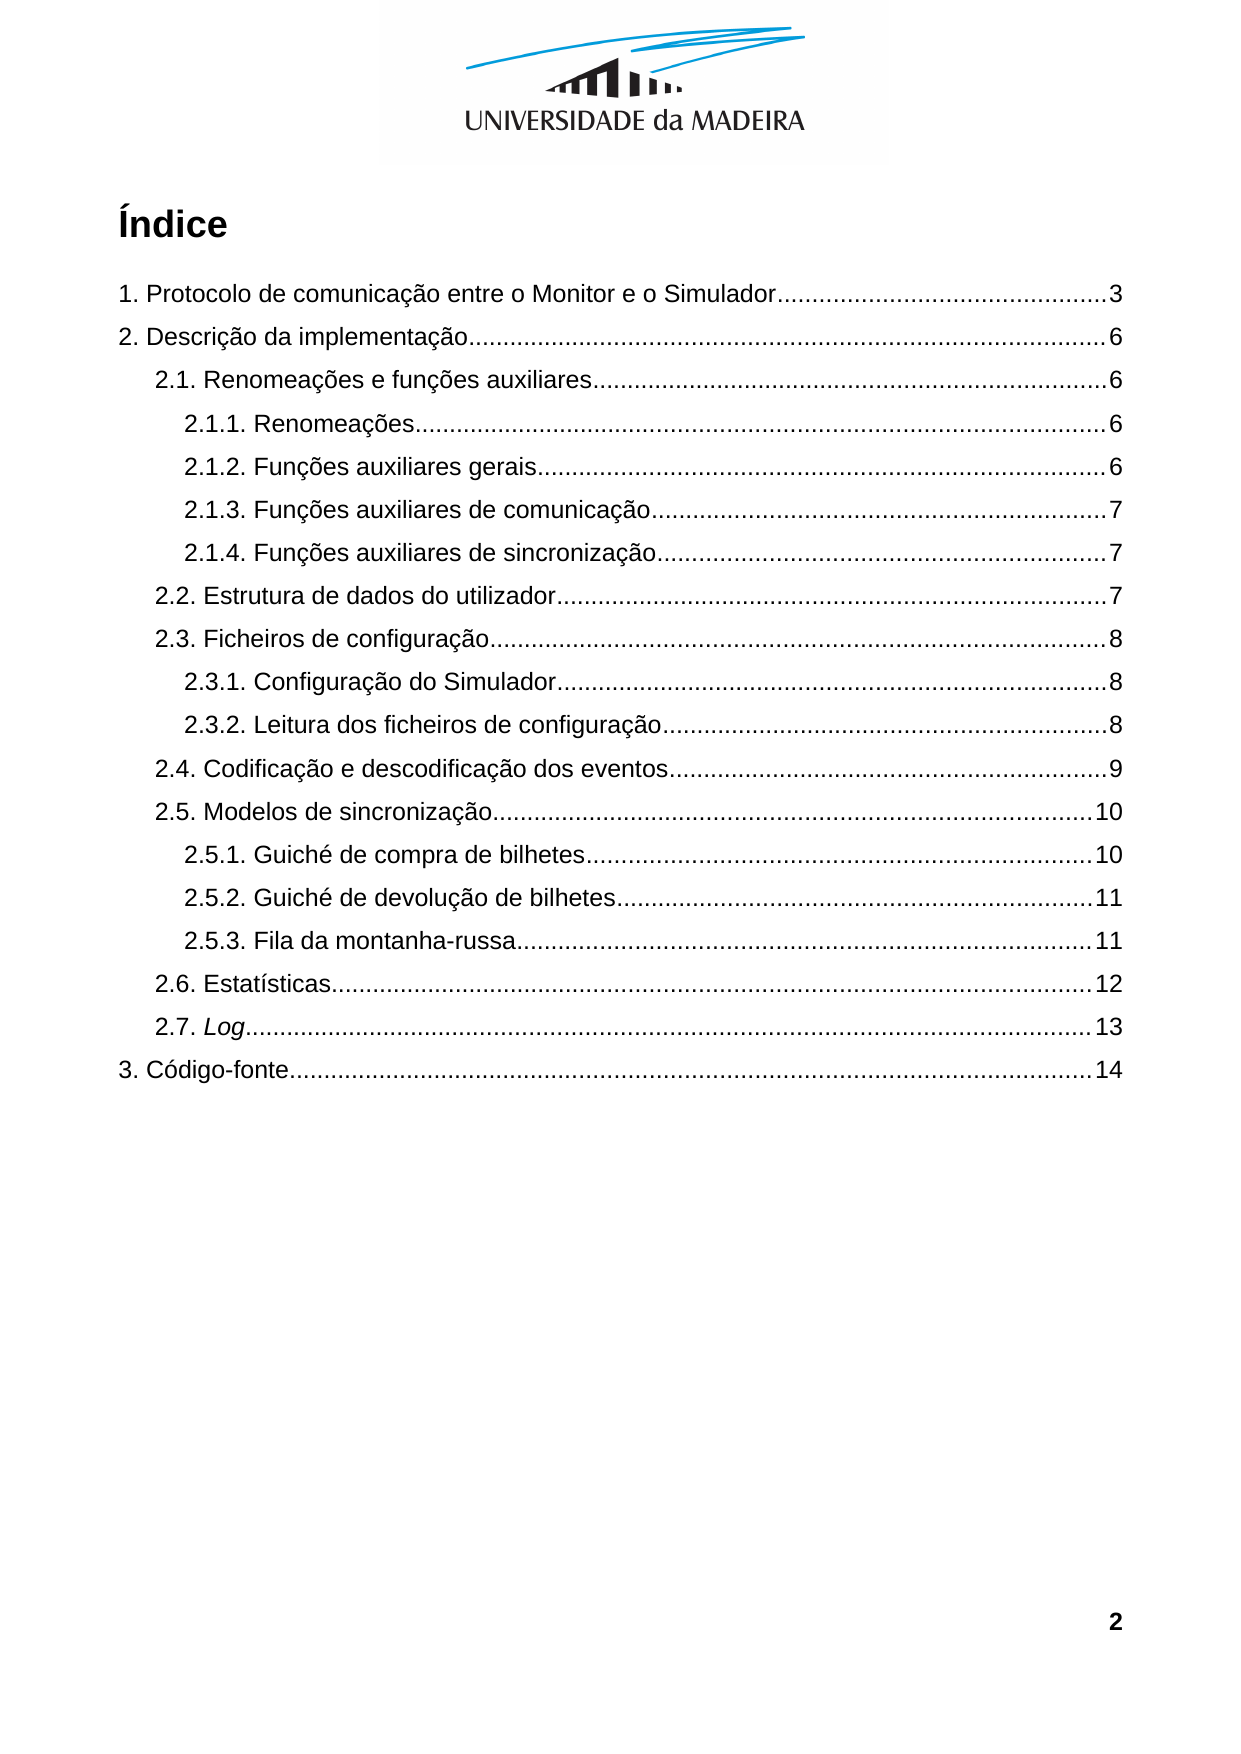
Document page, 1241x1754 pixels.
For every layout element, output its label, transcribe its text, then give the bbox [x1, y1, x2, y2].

text 2.7. Log 13 [148, 1012, 1123, 1041]
text 2.5.3. Fila da montanha-russa 11 [177, 926, 1123, 955]
text 2.1. Renomeações e funções auxiliares 6 [148, 366, 1123, 394]
title Índice [118, 201, 1123, 245]
text 2.4. Codificação e descodificação dos eventos 9 [148, 754, 1123, 782]
text 3. Código-fonte 14 [118, 1056, 1123, 1084]
text 2.5. Modelos de sincronização 10 [148, 797, 1123, 826]
text 2.3.2. Leitura dos ficheiros de configuração 8 [177, 711, 1123, 739]
text 2.1.2. Funções auxiliares gerais 6 [177, 452, 1123, 481]
text 2.1.4. Funções auxiliares de sincronização 7 [177, 538, 1123, 567]
text 2.2. Estrutura de dados do utilizador 7 [148, 581, 1123, 610]
text 1. Protocolo de comunicação entre o Monitor e o Simulador 3 [118, 279, 1123, 308]
text 2.5.2. Guiché de devolução de bilhetes 11 [177, 883, 1123, 912]
text 2.3. Ficheiros de configuração 8 [148, 624, 1123, 653]
text 2.6. Estatísticas 12 [148, 969, 1123, 998]
text 2.5.1. Guiché de compra de bilhetes 10 [177, 840, 1123, 869]
text 2. Descrição da implementação 6 [118, 322, 1123, 351]
text 2.1.1. Renomeações 6 [177, 409, 1123, 437]
text 2.1.3. Funções auxiliares de comunicação 7 [177, 495, 1123, 524]
text 2.3.1. Configuração do Simulador 8 [177, 667, 1123, 696]
picture [379, 0, 889, 165]
